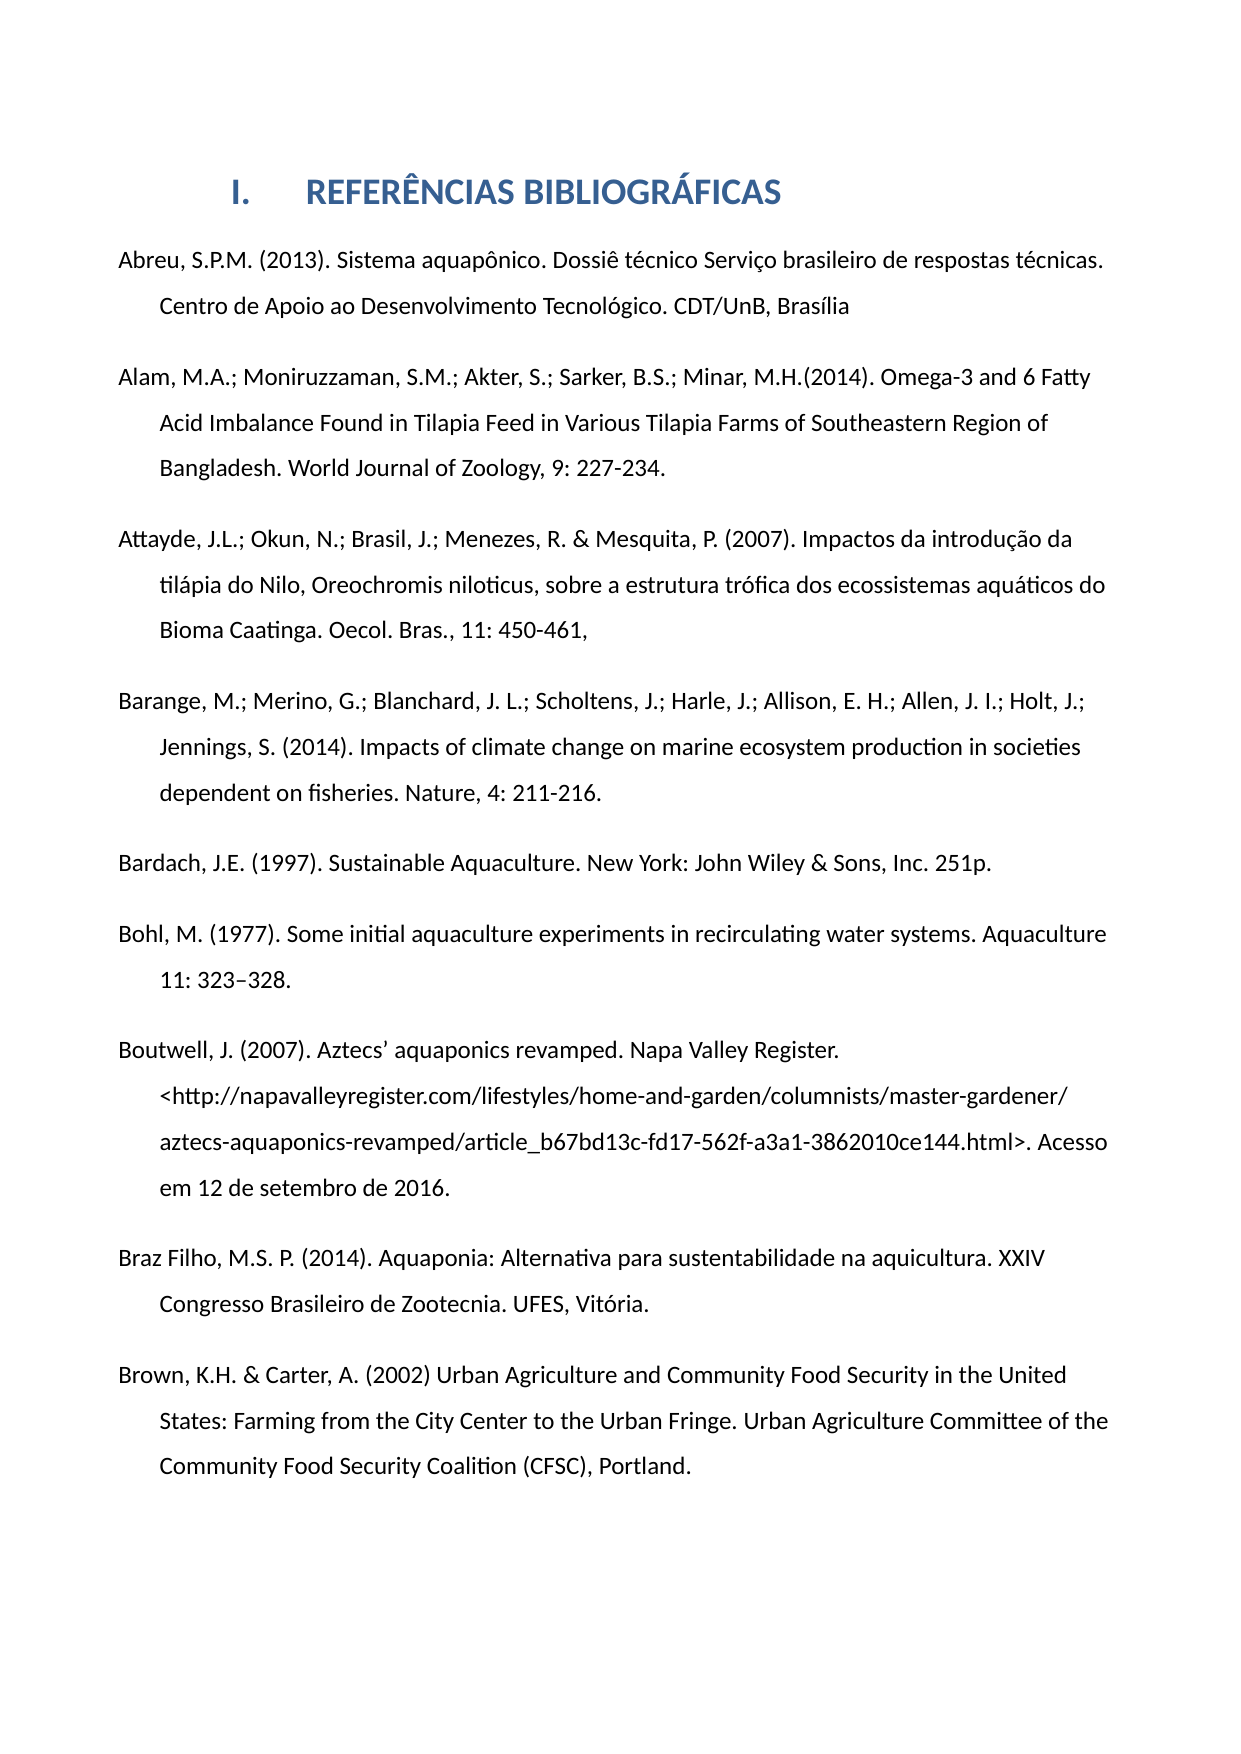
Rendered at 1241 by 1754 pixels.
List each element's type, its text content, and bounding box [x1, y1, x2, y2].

text Attayde, J.L.; Okun, N.; Brasil, J.; Menezes, R. & Mesquita, P. (2007). Impactos da introdução da tilápia do Nilo, Oreochromis niloticus, sobre a estrutura trófica dos ecossistemas aquáticos do Bioma Caatinga. Oecol. Bras., 11: 450-461, [118, 523, 1122, 645]
subtitle REFERÊNCIAS BIBLIOGRÁFICAS [231, 168, 1122, 214]
text Brown, K.H. & Carter, A. (2002) Urban Agriculture and Community Food Security in the United States: Farming from the City Center to the Urban Fringe. Urban Agriculture Committee of the Community Food Security Coalition (CFSC), Portland. [118, 1359, 1122, 1481]
text Abreu, S.P.M. (2013). Sistema aquapônico. Dossiê técnico Serviço brasileiro de respostas técnicas. Centro de Apoio ao Desenvolvimento Tecnológico. CDT/UnB, Brasília [118, 244, 1122, 321]
text Bohl, M. (1977). Some initial aquaculture experiments in recirculating water systems. Aquaculture 11: 323–328. [118, 918, 1122, 994]
text Boutwell, J. (2007). Aztecs’ aquaponics revamped. Napa Valley Register. <http://napavalleyregister.com/lifestyles/home-and-garden/columnists/master-gardener/aztecs-aquaponics-revamped/article_b67bd13c-fd17-562f-a3a1-3862010ce144.html>. Acesso em 12 de setembro de 2016. [118, 1035, 1122, 1202]
text Alam, M.A.; Moniruzzaman, S.M.; Akter, S.; Sarker, B.S.; Minar, M.H.(2014). Omega-3 and 6 Fatty Acid Imbalance Found in Tilapia Feed in Various Tilapia Farms of Southeastern Region of Bangladesh. World Journal of Zoology, 9: 227-234. [118, 361, 1122, 483]
text Bardach, J.E. (1997). Sustainable Aquaculture. New York: John Wiley & Sons, Inc. 251p. [118, 847, 1122, 878]
text Braz Filho, M.S. P. (2014). Aquaponia: Alternativa para sustentabilidade na aquicultura. XXIV Congresso Brasileiro de Zootecnia. UFES, Vitória. [118, 1243, 1122, 1319]
text Barange, M.; Merino, G.; Blanchard, J. L.; Scholtens, J.; Harle, J.; Allison, E. H.; Allen, J. I.; Holt, J.; Jennings, S. (2014). Impacts of climate change on marine ecosystem production in societies dependent on fisheries. Nature, 4: 211-216. [118, 685, 1122, 807]
